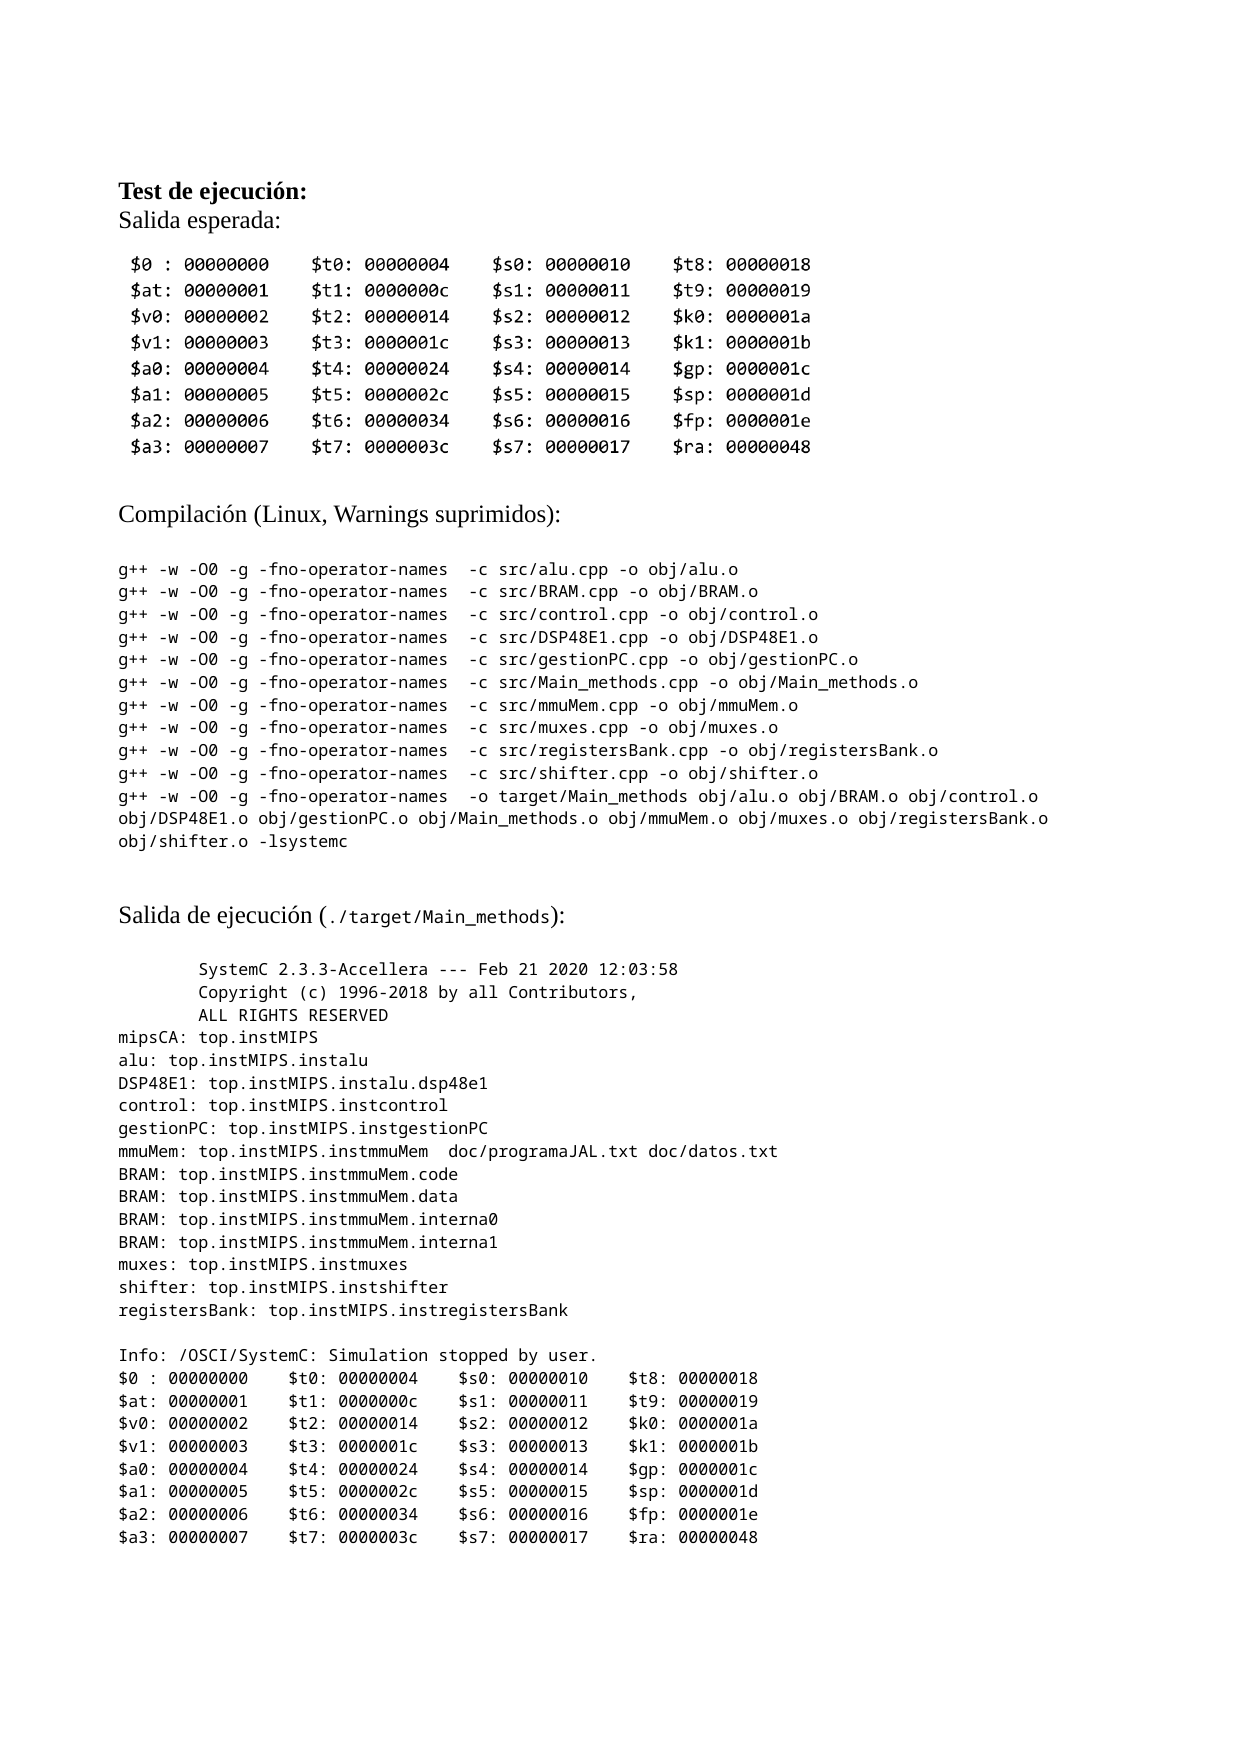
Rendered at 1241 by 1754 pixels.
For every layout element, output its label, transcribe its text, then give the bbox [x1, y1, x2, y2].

text $a1: 00000005 $t5: 0000002c $s5: 00000015 $sp: 0000001d [118, 1480, 1122, 1503]
text Salida de ejecución (./target/Main_methods): [118, 900, 1122, 929]
picture [118, 243, 821, 471]
text $v1: 00000003 $t3: 0000001c $s3: 00000013 $k1: 0000001b [118, 1434, 1122, 1457]
text Salida esperada: [118, 205, 1122, 234]
text g++ -w -O0 -g -fno-operator-names -c src/mmuMem.cpp -o obj/mmuMem.o [118, 693, 1122, 716]
text Test de ejecución: [118, 176, 1122, 205]
text $v0: 00000002 $t2: 00000014 $s2: 00000012 $k0: 0000001a [118, 1412, 1122, 1434]
text g++ -w -O0 -g -fno-operator-names -c src/BRAM.cpp -o obj/BRAM.o [118, 580, 1122, 602]
text $a3: 00000007 $t7: 0000003c $s7: 00000017 $ra: 00000048 [118, 1525, 1122, 1548]
text ALL RIGHTS RESERVED [118, 1003, 1122, 1026]
text Copyright (c) 1996-2018 by all Contributors, [118, 980, 1122, 1003]
text mipsCA: top.instMIPS [118, 1026, 1122, 1048]
text g++ -w -O0 -g -fno-operator-names -c src/muxes.cpp -o obj/muxes.o [118, 716, 1122, 739]
text g++ -w -O0 -g -fno-operator-names -c src/Main_methods.cpp -o obj/Main_methods.o [118, 671, 1122, 693]
text $a0: 00000004 $t4: 00000024 $s4: 00000014 $gp: 0000001c [118, 1457, 1122, 1480]
text registersBank: top.instMIPS.instregistersBank [118, 1298, 1122, 1321]
text shifter: top.instMIPS.instshifter [118, 1276, 1122, 1298]
text BRAM: top.instMIPS.instmmuMem.code [118, 1162, 1122, 1185]
text g++ -w -O0 -g -fno-operator-names -c src/alu.cpp -o obj/alu.o [118, 557, 1122, 580]
text g++ -w -O0 -g -fno-operator-names -o target/Main_methods obj/alu.o obj/BRAM.o obj/control.o obj/DSP48E1.o obj/gestionPC.o obj/Main_methods.o obj/mmuMem.o obj/muxes.o obj/registersBank.o obj/shifter.o -lsystemc [118, 784, 1122, 871]
text alu: top.instMIPS.instalu [118, 1048, 1122, 1071]
text g++ -w -O0 -g -fno-operator-names -c src/DSP48E1.cpp -o obj/DSP48E1.o [118, 625, 1122, 648]
text $at: 00000001 $t1: 0000000c $s1: 00000011 $t9: 00000019 [118, 1389, 1122, 1412]
text Info: /OSCI/SystemC: Simulation stopped by user. [118, 1344, 1122, 1366]
text Compilación (Linux, Warnings suprimidos): [118, 499, 1122, 528]
text control: top.instMIPS.instcontrol [118, 1094, 1122, 1117]
text g++ -w -O0 -g -fno-operator-names -c src/registersBank.cpp -o obj/registersBank.o [118, 739, 1122, 761]
text BRAM: top.instMIPS.instmmuMem.data [118, 1185, 1122, 1207]
text DSP48E1: top.instMIPS.instalu.dsp48e1 [118, 1071, 1122, 1094]
text g++ -w -O0 -g -fno-operator-names -c src/shifter.cpp -o obj/shifter.o [118, 761, 1122, 784]
text $0 : 00000000 $t0: 00000004 $s0: 00000010 $t8: 00000018 [118, 1366, 1122, 1389]
text BRAM: top.instMIPS.instmmuMem.interna0 [118, 1207, 1122, 1230]
text muxes: top.instMIPS.instmuxes [118, 1253, 1122, 1276]
text g++ -w -O0 -g -fno-operator-names -c src/control.cpp -o obj/control.o [118, 602, 1122, 625]
text gestionPC: top.instMIPS.instgestionPC [118, 1117, 1122, 1139]
text SystemC 2.3.3-Accellera --- Feb 21 2020 12:03:58 [118, 929, 1122, 980]
text $a2: 00000006 $t6: 00000034 $s6: 00000016 $fp: 0000001e [118, 1503, 1122, 1525]
text mmuMem: top.instMIPS.instmmuMem doc/programaJAL.txt doc/datos.txt [118, 1139, 1122, 1162]
text BRAM: top.instMIPS.instmmuMem.interna1 [118, 1230, 1122, 1253]
text g++ -w -O0 -g -fno-operator-names -c src/gestionPC.cpp -o obj/gestionPC.o [118, 648, 1122, 671]
